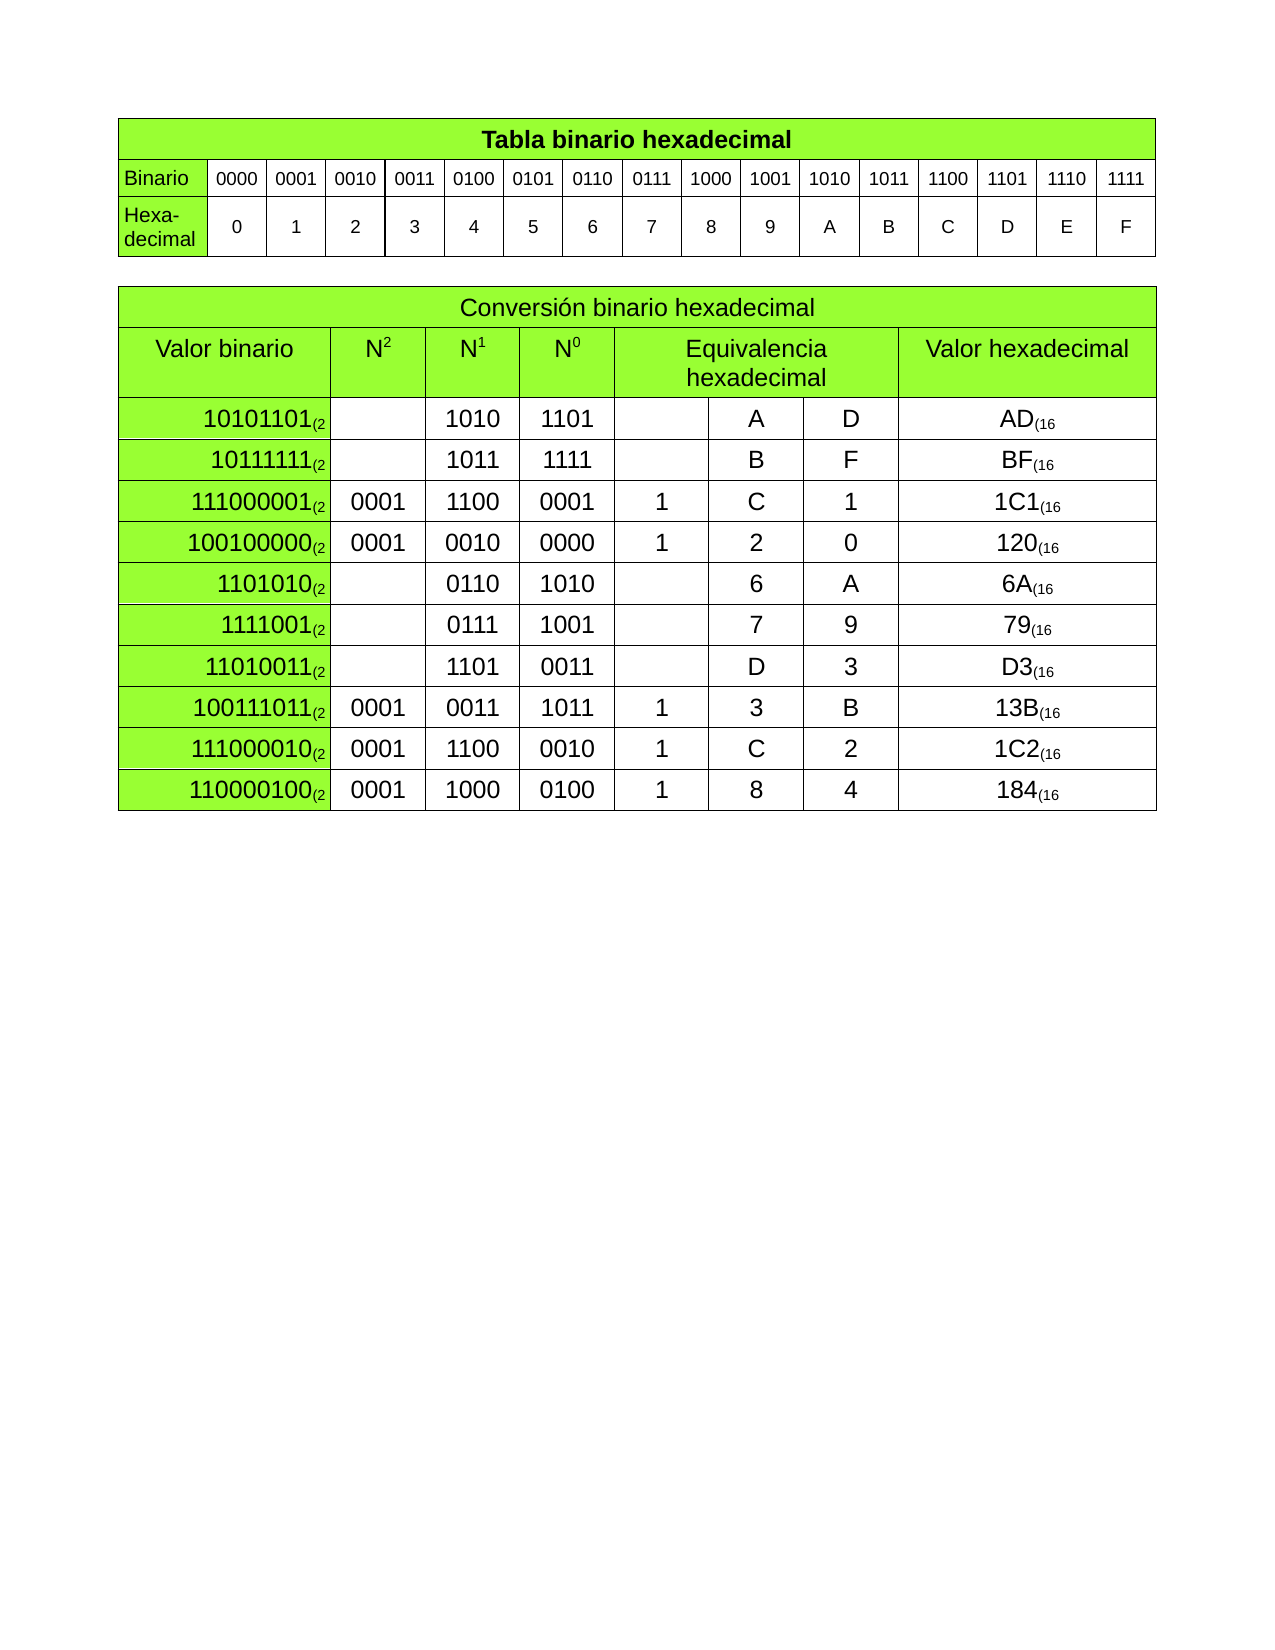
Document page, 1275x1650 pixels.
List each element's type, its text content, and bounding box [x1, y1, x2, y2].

table_cell 0001 [331, 687, 425, 727]
table_cell 6A(16 [899, 563, 1156, 603]
table_cell 1111 [1097, 160, 1155, 196]
table_cell C [709, 481, 803, 521]
table_cell 2 [804, 728, 898, 768]
table_cell 0110 [426, 563, 519, 603]
table_cell 10101101(2 [119, 398, 330, 438]
table_cell 1001 [741, 160, 799, 196]
table_cell [615, 398, 708, 438]
table_cell 1C1(16 [899, 481, 1156, 521]
table_cell A [800, 197, 859, 256]
table_cell D [804, 398, 898, 438]
table_cell 7 [709, 605, 803, 645]
table_cell [615, 563, 708, 603]
table_cell 1C2(16 [899, 728, 1156, 768]
table_cell 100111011(2 [119, 687, 330, 727]
table_cell 9 [741, 197, 799, 256]
table_cell 1010 [800, 160, 859, 196]
table_cell 1100 [426, 728, 519, 768]
table_cell 4 [445, 197, 503, 256]
table_cell N1 [426, 328, 519, 397]
table_cell 2 [709, 522, 803, 562]
table_cell 1110 [1037, 160, 1096, 196]
table_cell B [804, 687, 898, 727]
table_cell BF(16 [899, 440, 1156, 480]
table_cell 1 [615, 481, 708, 521]
table_cell 120(16 [899, 522, 1156, 562]
table_cell A [709, 398, 803, 438]
table_cell 8 [709, 770, 803, 810]
table_cell 10111111(2 [119, 440, 330, 480]
table_cell 1 [615, 728, 708, 768]
table_cell 13B(16 [899, 687, 1156, 727]
table_cell [615, 646, 708, 686]
table_cell 2 [326, 197, 384, 256]
table_cell 111000010(2 [119, 728, 330, 768]
table_cell C [709, 728, 803, 768]
table_cell 1101 [426, 646, 519, 686]
table_cell 3 [386, 197, 444, 256]
table_cell 7 [623, 197, 681, 256]
table_cell B [860, 197, 918, 256]
table_cell 0001 [331, 770, 425, 810]
table_cell 6 [709, 563, 803, 603]
table_cell 1111 [520, 440, 614, 480]
table_cell [331, 440, 425, 480]
table_cell D3(16 [899, 646, 1156, 686]
table_cell 1000 [682, 160, 740, 196]
table_cell 0011 [520, 646, 614, 686]
table_cell [615, 605, 708, 645]
table_cell 1001 [520, 605, 614, 645]
table_cell 79(16 [899, 605, 1156, 645]
table_cell [331, 398, 425, 438]
table_cell 1101 [520, 398, 614, 438]
table_cell F [804, 440, 898, 480]
table_cell 0011 [386, 160, 444, 196]
table_cell 1 [615, 770, 708, 810]
table_cell Valor hexadecimal [899, 328, 1156, 397]
table_cell D [978, 197, 1036, 256]
table_cell E [1037, 197, 1096, 256]
table_cell 1100 [919, 160, 977, 196]
table_cell 6 [563, 197, 622, 256]
table_cell 1 [615, 522, 708, 562]
table_cell 0111 [623, 160, 681, 196]
table_cell 1011 [860, 160, 918, 196]
table_cell D [709, 646, 803, 686]
table_cell 100100000(2 [119, 522, 330, 562]
table_cell Valor binario [119, 328, 330, 397]
table_cell 1010 [520, 563, 614, 603]
table_cell F [1097, 197, 1155, 256]
table_cell 1101010(2 [119, 563, 330, 603]
table_cell 0000 [208, 160, 266, 196]
table_cell 11010011(2 [119, 646, 330, 686]
table_cell 0010 [426, 522, 519, 562]
table_cell [331, 605, 425, 645]
table_cell Equivalencia hexadecimal [615, 328, 898, 397]
table_cell 1000 [426, 770, 519, 810]
table_cell 0010 [520, 728, 614, 768]
table_cell 0000 [520, 522, 614, 562]
table_cell 1011 [426, 440, 519, 480]
table_cell [615, 440, 708, 480]
table_cell N0 [520, 328, 614, 397]
table_cell Binario [119, 160, 207, 196]
table_cell 0101 [504, 160, 562, 196]
table_cell 0100 [445, 160, 503, 196]
table_cell 1 [615, 687, 708, 727]
table_cell 1010 [426, 398, 519, 438]
table_cell 1011 [520, 687, 614, 727]
table_cell C [919, 197, 977, 256]
table_cell [331, 646, 425, 686]
table_header Tabla binario hexadecimal [119, 119, 1155, 159]
table_cell 8 [682, 197, 740, 256]
table_cell AD(16 [899, 398, 1156, 438]
table_cell 111000001(2 [119, 481, 330, 521]
table_cell 0100 [520, 770, 614, 810]
table_cell 9 [804, 605, 898, 645]
table_cell B [709, 440, 803, 480]
table_cell 184(16 [899, 770, 1156, 810]
table_cell 0011 [426, 687, 519, 727]
table_cell 0001 [331, 728, 425, 768]
table_cell 5 [504, 197, 562, 256]
table_cell 1 [267, 197, 325, 256]
table_cell 0001 [331, 522, 425, 562]
table_cell 0 [208, 197, 266, 256]
table_cell [331, 563, 425, 603]
table_cell 0001 [331, 481, 425, 521]
table_cell 110000100(2 [119, 770, 330, 810]
table_cell 3 [804, 646, 898, 686]
table_cell 0001 [520, 481, 614, 521]
table_cell 1111001(2 [119, 605, 330, 645]
table_cell 1100 [426, 481, 519, 521]
table_cell 1 [804, 481, 898, 521]
table_cell 0010 [326, 160, 384, 196]
table_cell 4 [804, 770, 898, 810]
table_cell N2 [331, 328, 425, 397]
table_cell A [804, 563, 898, 603]
table_cell 0111 [426, 605, 519, 645]
table_cell 0 [804, 522, 898, 562]
table_cell 1101 [978, 160, 1036, 196]
table_cell Hexa-decimal [119, 197, 207, 256]
table_cell 0110 [563, 160, 622, 196]
table_cell 3 [709, 687, 803, 727]
table_header Conversión binario hexadecimal [119, 287, 1156, 327]
table_cell 0001 [267, 160, 325, 196]
